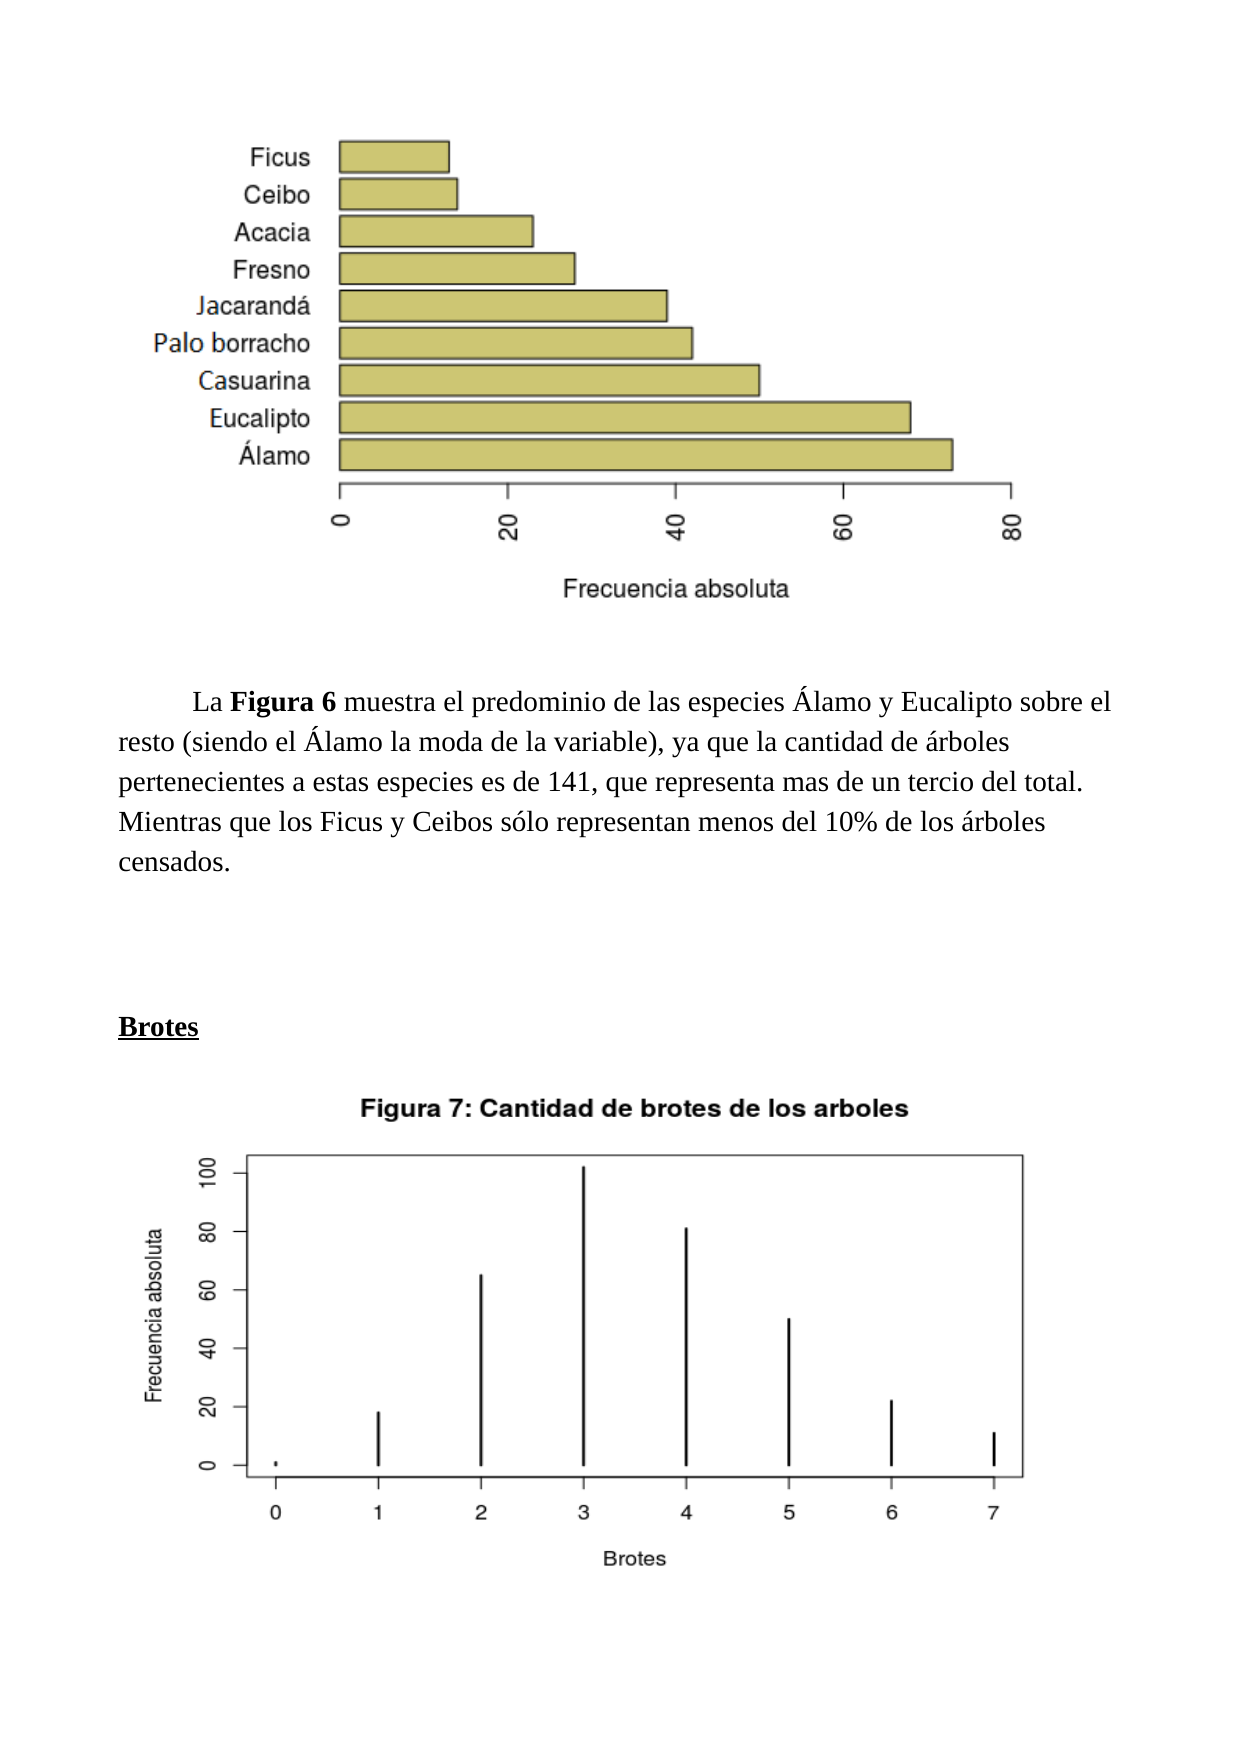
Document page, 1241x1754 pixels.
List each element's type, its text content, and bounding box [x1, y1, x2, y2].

picture [142, 118, 1098, 629]
text Brotes [118, 1009, 1122, 1042]
text La Figura 6 muestra el predominio de las especies Álamo y Eucalipto sobre el resto (siendo el Álamo la moda de la variable), ya que la cantidad de árboles pertenecientes a estas especies es de 141, que representa mas de un tercio del total. Mientras que los Ficus y Ceibos sólo representan menos del 10% de los árboles censados. [118, 684, 1122, 878]
picture [138, 1060, 1079, 1596]
